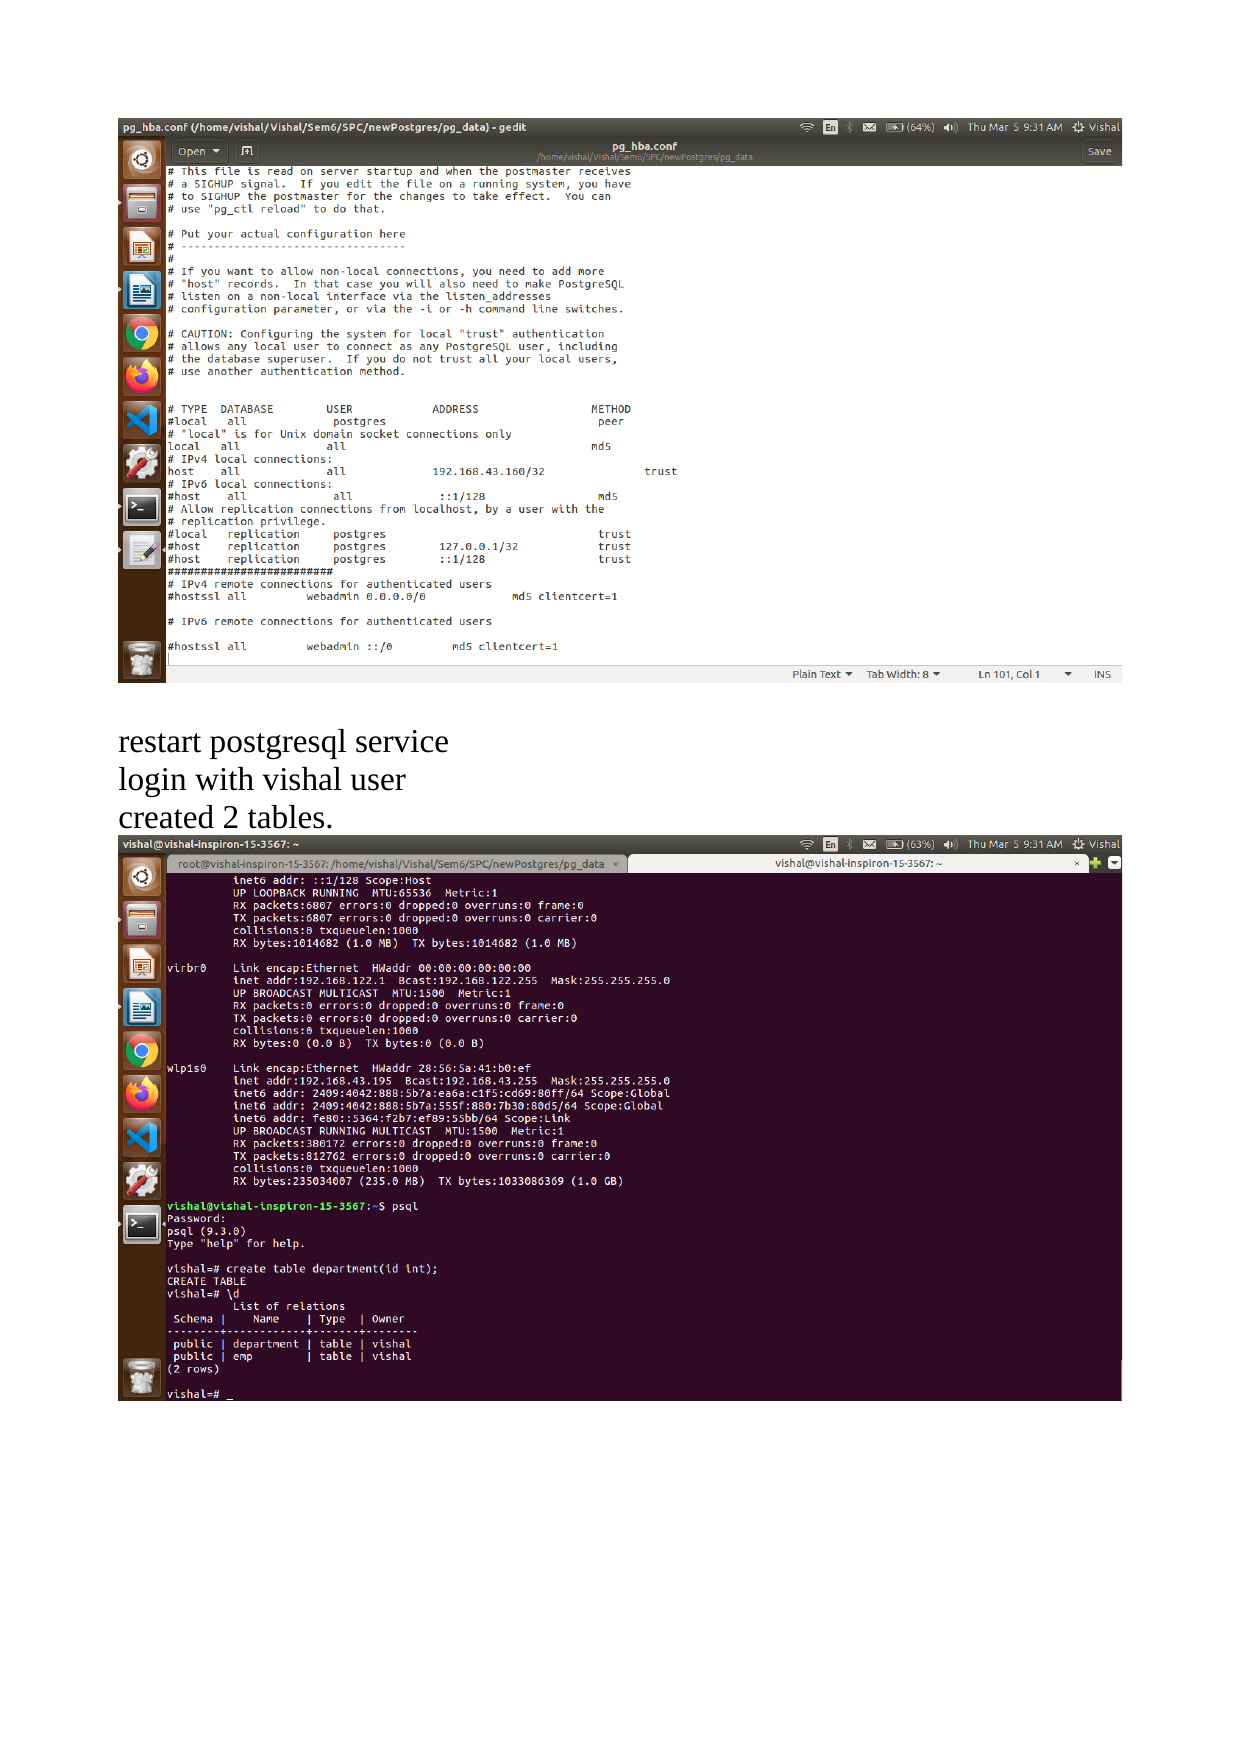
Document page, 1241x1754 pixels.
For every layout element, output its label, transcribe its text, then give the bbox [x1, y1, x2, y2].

text login with vishal user [118, 759, 1122, 797]
text created 2 tables. [118, 797, 1122, 835]
text restart postgresql service [118, 721, 1122, 759]
picture [118, 118, 1123, 683]
picture [118, 835, 1123, 1401]
